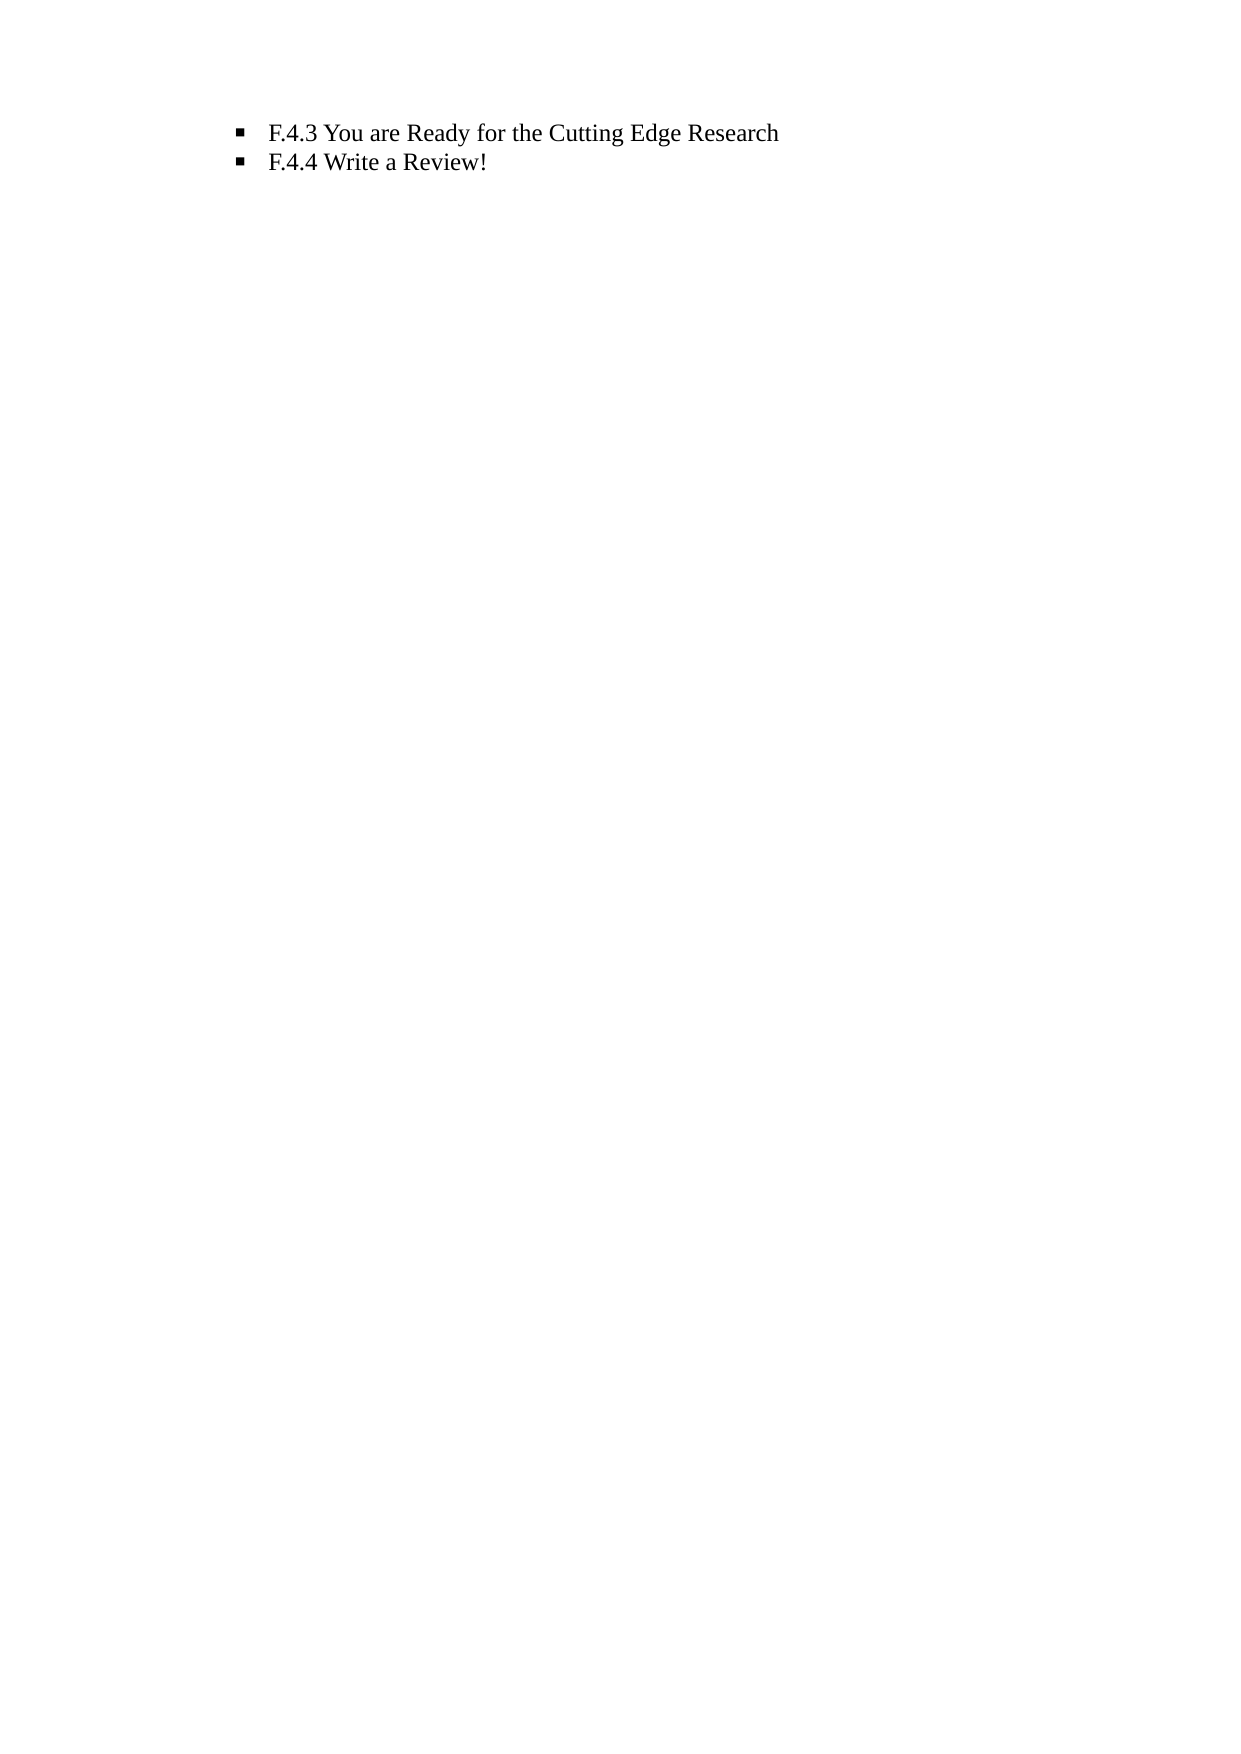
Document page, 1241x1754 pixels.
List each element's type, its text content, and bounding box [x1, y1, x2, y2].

list F.4.4 Write a Review! [231, 147, 1122, 176]
list F.4.3 You are Ready for the Cutting Edge Research [231, 118, 1122, 147]
